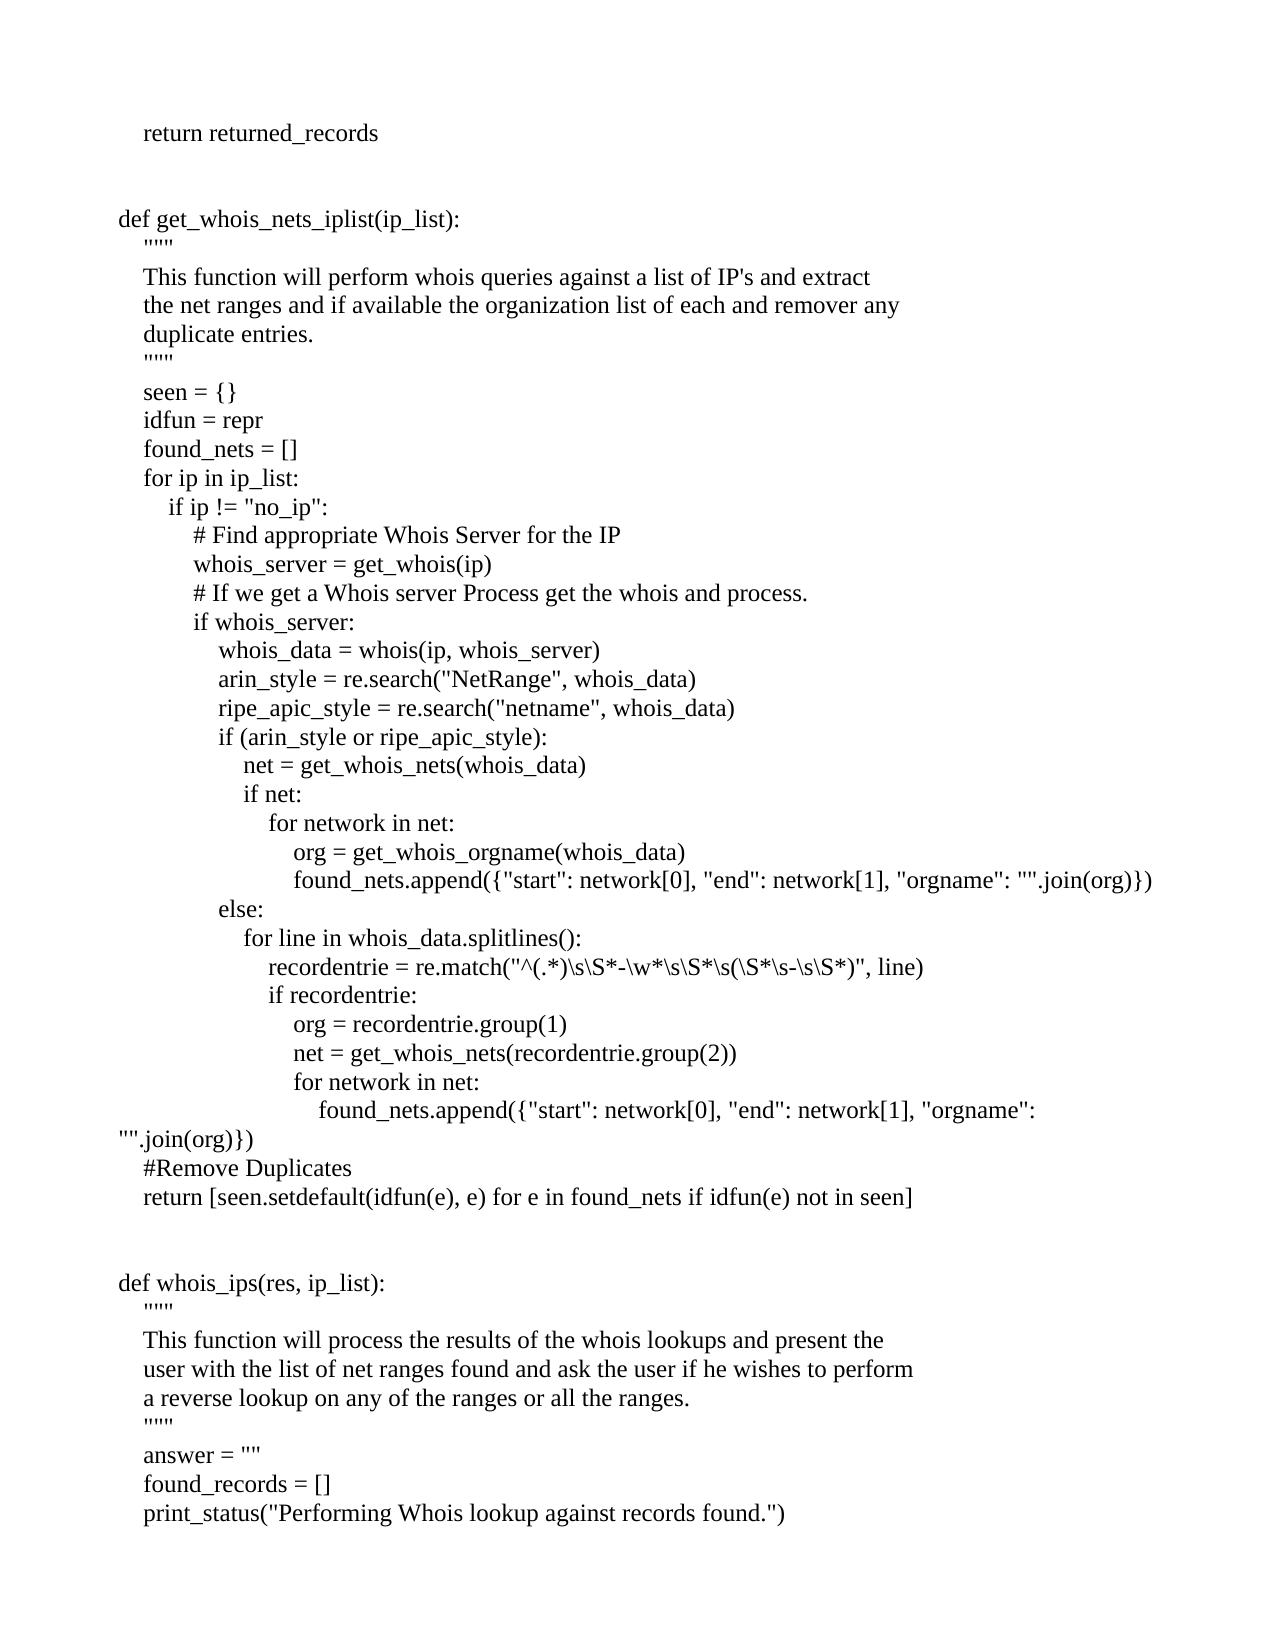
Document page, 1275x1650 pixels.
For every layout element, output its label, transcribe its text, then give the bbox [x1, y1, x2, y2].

text # If we get a Whois server Process get the whois and process. [118, 578, 1157, 607]
text def get_whois_nets_iplist(ip_list): [118, 204, 1157, 233]
text org = get_whois_orgname(whois_data) [118, 837, 1157, 866]
text This function will perform whois queries against a list of IP's and extract [118, 262, 1157, 291]
text the net ranges and if available the organization list of each and remover any [118, 291, 1157, 319]
text ripe_apic_style = re.search("netname", whois_data) [118, 693, 1157, 722]
text for network in net: [118, 808, 1157, 837]
text user with the list of net ranges found and ask the user if he wishes to perform [118, 1354, 1157, 1383]
text """ [118, 233, 1157, 262]
text This function will process the results of the whois lookups and present the [118, 1326, 1157, 1354]
text found_nets = [] [118, 434, 1157, 463]
text net = get_whois_nets(whois_data) [118, 751, 1157, 779]
text if recordentrie: [118, 981, 1157, 1009]
text #Remove Duplicates [118, 1153, 1157, 1182]
text """ [118, 1412, 1157, 1441]
text seen = {} [118, 377, 1157, 406]
text org = recordentrie.group(1) [118, 1009, 1157, 1038]
text print_status("Performing Whois lookup against records found.") [118, 1498, 1157, 1527]
text else: [118, 894, 1157, 923]
text answer = "" [118, 1441, 1157, 1469]
text for network in net: [118, 1067, 1157, 1096]
text for ip in ip_list: [118, 463, 1157, 492]
text return returned_records [118, 118, 1157, 147]
text for line in whois_data.splitlines(): [118, 923, 1157, 952]
text if (arin_style or ripe_apic_style): [118, 722, 1157, 751]
text found_nets.append({"start": network[0], "end": network[1], "orgname": "".join(org)}) [118, 866, 1157, 894]
text found_nets.append({"start": network[0], "end": network[1], "orgname": "".join(org)}) [118, 1096, 1157, 1153]
text net = get_whois_nets(recordentrie.group(2)) [118, 1038, 1157, 1067]
text a reverse lookup on any of the ranges or all the ranges. [118, 1383, 1157, 1412]
text whois_server = get_whois(ip) [118, 549, 1157, 578]
text idfun = repr [118, 406, 1157, 434]
text return [seen.setdefault(idfun(e), e) for e in found_nets if idfun(e) not in seen] [118, 1182, 1157, 1211]
text if net: [118, 779, 1157, 808]
text found_records = [] [118, 1469, 1157, 1498]
text def whois_ips(res, ip_list): [118, 1268, 1157, 1297]
text whois_data = whois(ip, whois_server) [118, 636, 1157, 664]
text recordentrie = re.match("^(.*)\s\S*-\w*\s\S*\s(\S*\s-\s\S*)", line) [118, 952, 1157, 981]
text duplicate entries. [118, 319, 1157, 348]
text # Find appropriate Whois Server for the IP [118, 521, 1157, 549]
text """ [118, 1297, 1157, 1326]
text arin_style = re.search("NetRange", whois_data) [118, 664, 1157, 693]
text if ip != "no_ip": [118, 492, 1157, 521]
text if whois_server: [118, 607, 1157, 636]
text """ [118, 348, 1157, 377]
